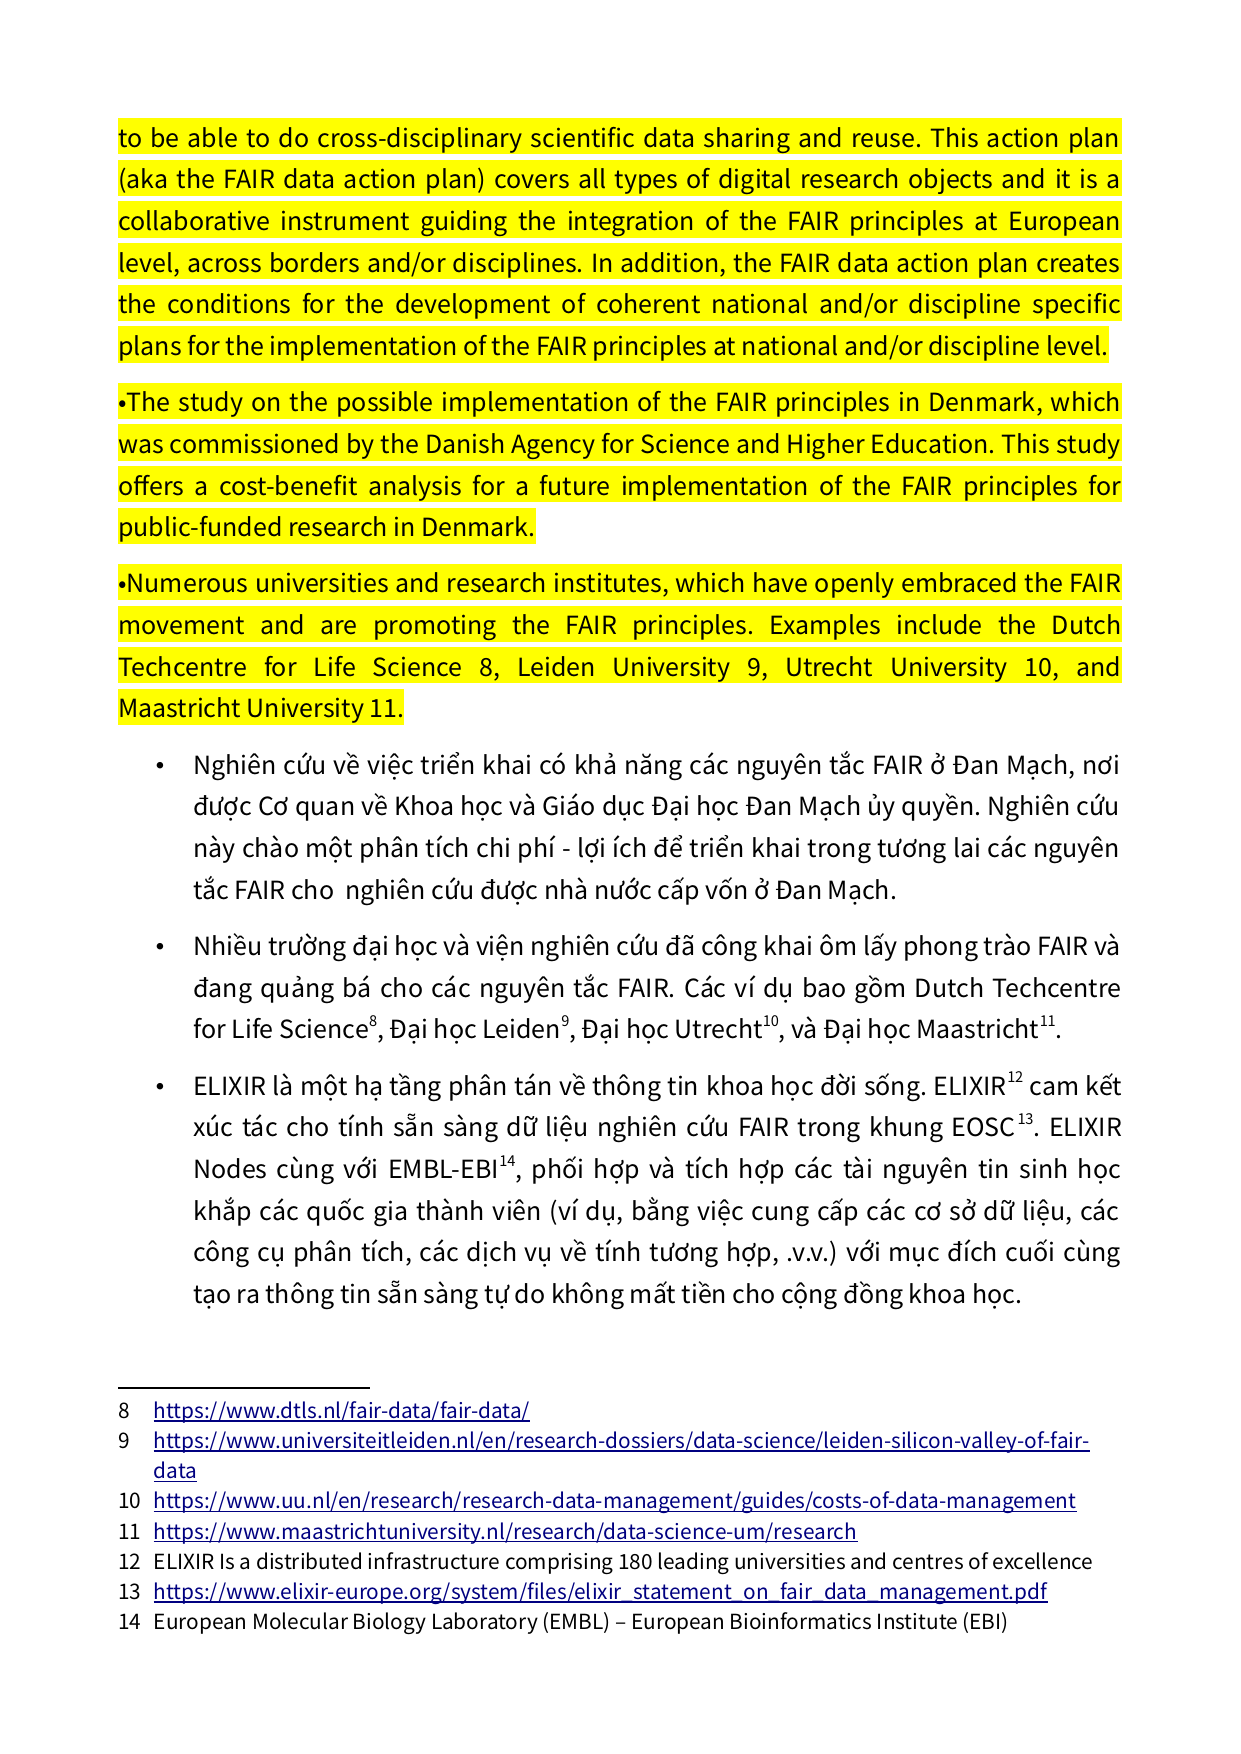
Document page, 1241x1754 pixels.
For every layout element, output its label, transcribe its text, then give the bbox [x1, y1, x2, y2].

list ELIXIR Is a distributed infrastructure comprising 180 leading universities and centres of excellence [118, 1545, 1122, 1575]
list European Molecular Biology Laboratory (EMBL) – European Bioinformatics Institute (EBI) [118, 1606, 1122, 1636]
list ELIXIR là một hạ tầng phân tán về thông tin khoa học đời sống. ELIXIR cam kết xúc tác cho tính sẵn sàng dữ liệu nghiên cứu FAIR trong khung EOSC. ELIXIR Nodes cùng với EMBL-EBI, phối hợp và tích hợp các tài nguyên tin sinh học khắp các quốc gia thành viên (ví dụ, bằng việc cung cấp các cơ sở dữ liệu, các công cụ phân tích, các dịch vụ về tính tương hợp, .v.v.) với mục đích cuối cùng tạo ra thông tin sẵn sàng tự do không mất tiền cho cộng đồng khoa học. [156, 1066, 1122, 1311]
list https://www.elixir-europe.org/system/files/elixir_statement_on_fair_data_management.pdf [118, 1575, 1122, 1606]
list Nghiên cứu về việc triển khai có khả năng các nguyên tắc FAIR ở Đan Mạch, nơi được Cơ quan về Khoa học và Giáo dục Đại học Đan Mạch ủy quyền. Nghiên cứu này chào một phân tích chi phí - lợi ích để triển khai trong tương lai các nguyên tắc FAIR cho nghiên cứu được nhà nước cấp vốn ở Đan Mạch. [156, 745, 1122, 906]
text to be able to do cross-disciplinary scientific data sharing and reuse. This action plan (aka the FAIR data action plan) covers all types of digital research objects and it is a collaborative instrument guiding the integration of the FAIR principles at European level, across borders and/or disciplines. In addition, the FAIR data action plan creates the conditions for the development of coherent national and/or discipline specific plans for the implementation of the FAIR principles at national and/or discipline level. [118, 118, 1122, 363]
list https://www.universiteitleiden.nl/en/research-dossiers/data-science/leiden-silicon-valley-of-fair-data [118, 1424, 1122, 1485]
text •The study on the possible implementation of the FAIR principles in Denmark, which was commissioned by the Danish Agency for Science and Higher Education. This study offers a cost-benefit analysis for a future implementation of the FAIR principles for public-funded research in Denmark. [118, 383, 1122, 544]
list https://www.uu.nl/en/research/research-data-management/guides/costs-of-data-management [118, 1485, 1122, 1515]
list https://www.dtls.nl/fair-data/fair-data/ [118, 1394, 1122, 1424]
list Nhiều trường đại học và viện nghiên cứu đã công khai ôm lấy phong trào FAIR và đang quảng bá cho các nguyên tắc FAIR. Các ví dụ bao gồm Dutch Techcentre for Life Science, Đại học Leiden, Đại học Utrecht, và Đại học Maastricht. [156, 926, 1122, 1046]
list https://www.maastrichtuniversity.nl/research/data-science-um/research [118, 1515, 1122, 1545]
text •Numerous universities and research institutes, which have openly embraced the FAIR movement and are promoting the FAIR principles. Examples include the Dutch Techcentre for Life Science 8, Leiden University 9, Utrecht University 10, and Maastricht University 11. [118, 564, 1122, 725]
